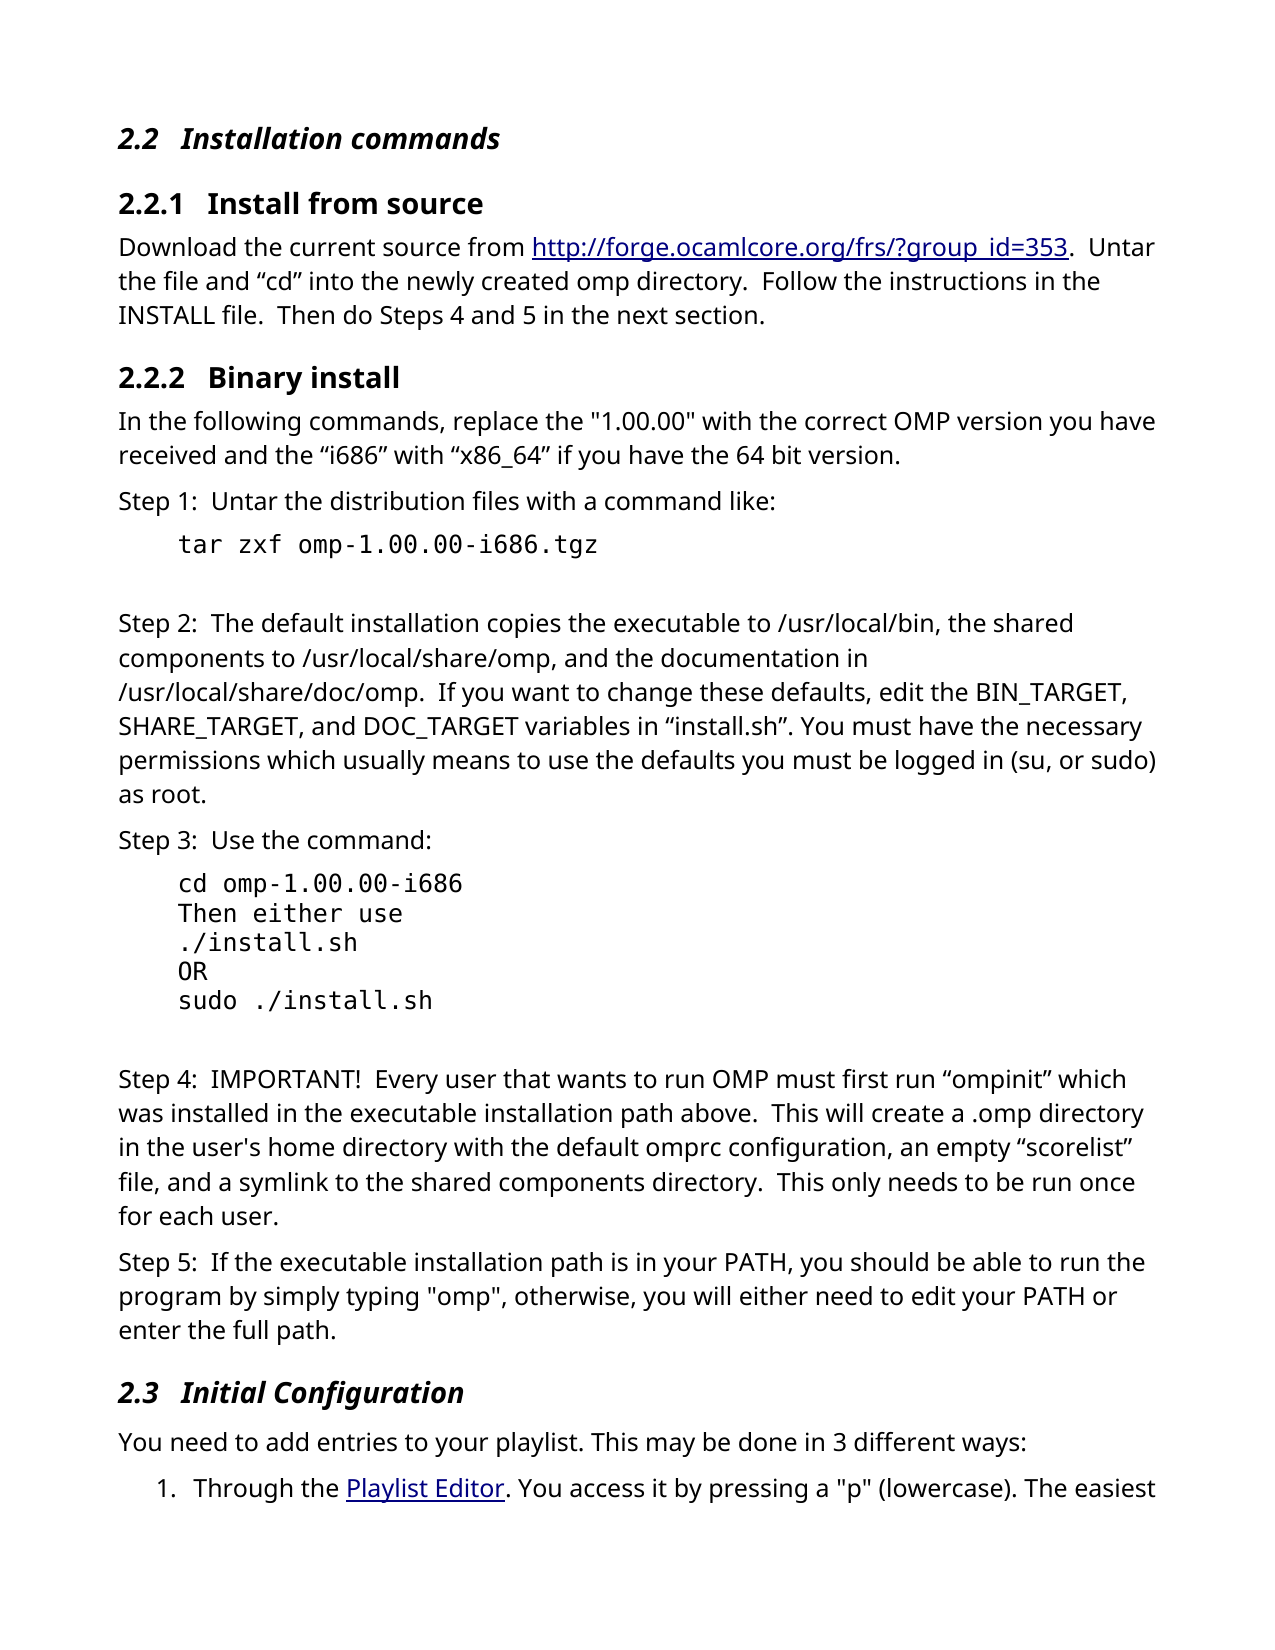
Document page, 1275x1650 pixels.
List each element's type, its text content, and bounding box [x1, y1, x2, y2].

text Then either use [177, 899, 1157, 928]
text Step 1: Untar the distribution files with a command like: [118, 484, 1157, 518]
text OR [177, 957, 1157, 986]
subtitle Binary install [118, 357, 1157, 397]
list Through the Playlist Editor. You access it by pressing a "p" (lowercase). The easiest [156, 1471, 1157, 1505]
text Step 4: IMPORTANT! Every user that wants to run OMP must first run “ompinit” which was installed in the executable installation path above. This will create a .omp directory in the user's home directory with the default omprc configuration, an empty “scorelist” file, and a symlink to the shared components directory. This only needs to be run once for each user. [118, 1062, 1157, 1232]
text Step 2: The default installation copies the executable to /usr/local/bin, the shared components to /usr/local/share/omp, and the documentation in /usr/local/share/doc/omp. If you want to change these defaults, edit the BIN_TARGET, SHARE_TARGET, and DOC_TARGET variables in “install.sh”. You must have the necessary permissions which usually means to use the defaults you must be logged in (su, or sudo) as root. [118, 606, 1157, 811]
text cd omp-1.00.00-i686 [177, 869, 1157, 899]
text Step 3: Use the command: [118, 823, 1157, 857]
subtitle Installation commands [118, 118, 1157, 158]
text Download the current source from http://forge.ocamlcore.org/frs/?group_id=353. Untar the file and “cd” into the newly created omp directory. Follow the instructions in the INSTALL file. Then do Steps 4 and 5 in the next section. [118, 229, 1157, 332]
subtitle Initial Configuration [118, 1372, 1157, 1412]
text Step 5: If the executable installation path is in your PATH, you should be able to run the program by simply typing "omp", otherwise, you will either need to edit your PATH or enter the full path. [118, 1245, 1157, 1347]
text sudo ./install.sh [177, 986, 1157, 1015]
text You need to add entries to your playlist. This may be done in 3 different ways: [118, 1424, 1157, 1459]
text tar zxf omp-1.00.00-i686.tgz [177, 530, 1157, 559]
text ./install.sh [177, 928, 1157, 957]
subtitle Install from source [118, 183, 1157, 223]
text In the following commands, replace the "1.00.00" with the correct OMP version you have received and the “i686” with “x86_64” if you have the 64 bit version. [118, 403, 1157, 471]
